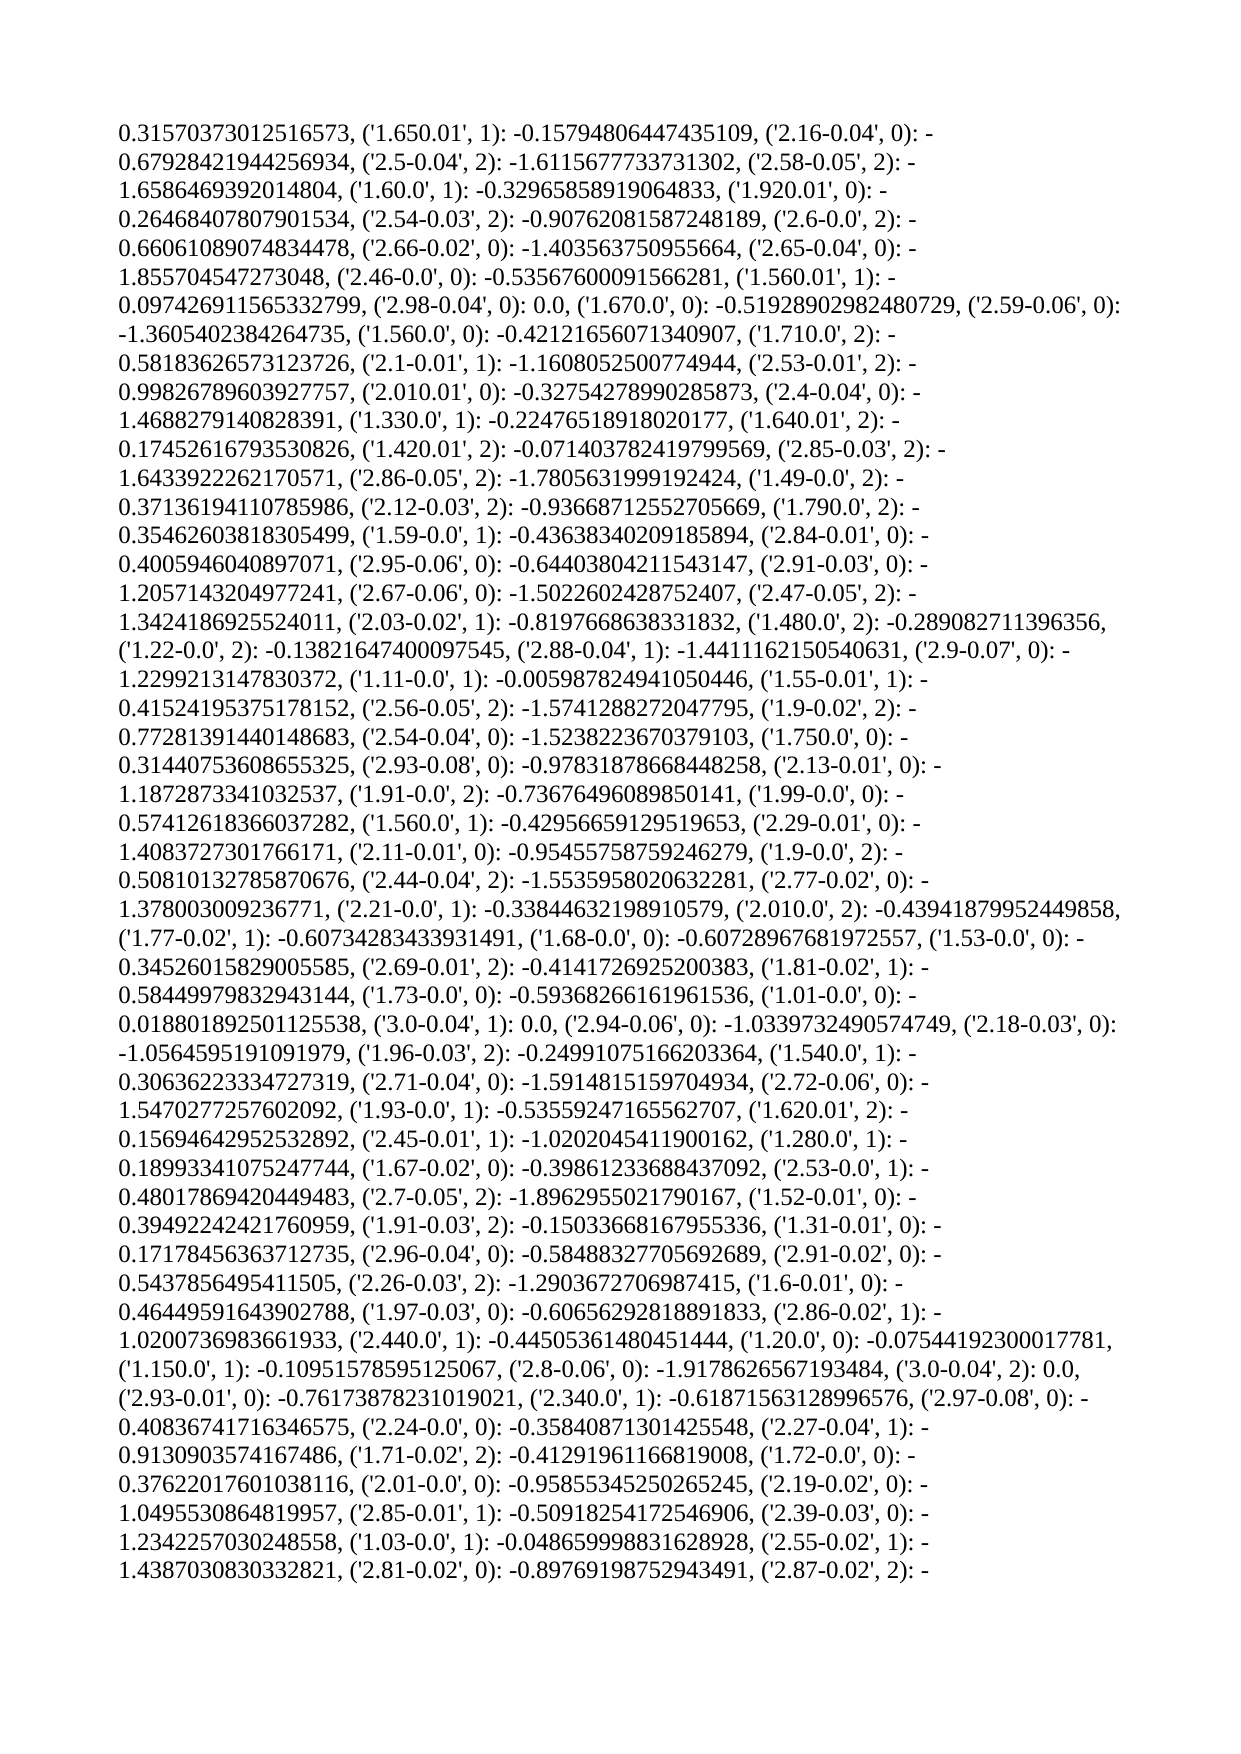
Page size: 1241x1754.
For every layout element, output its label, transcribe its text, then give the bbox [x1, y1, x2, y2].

text -0.31570373012516573, ('1.650.01', 1): -0.15794806447435109, ('2.16-0.04', 0): -0.67928421944256934, ('2.5-0.04', 2): -1.6115677733731302, ('2.58-0.05', 2): -1.6586469392014804, ('1.60.0', 1): -0.32965858919064833, ('1.920.01', 0): -0.26468407807901534, ('2.54-0.03', 2): -0.90762081587248189, ('2.6-0.0', 2): -0.66061089074834478, ('2.66-0.02', 0): -1.403563750955664, ('2.65-0.04', 0): -1.855704547273048, ('2.46-0.0', 0): -0.53567600091566281, ('1.560.01', 1): -0.097426911565332799, ('2.98-0.04', 0): 0.0, ('1.670.0', 0): -0.51928902982480729, ('2.59-0.06', 0): -1.3605402384264735, ('1.560.0', 0): -0.42121656071340907, ('1.710.0', 2): -0.58183626573123726, ('2.1-0.01', 1): -1.1608052500774944, ('2.53-0.01', 2): -0.99826789603927757, ('2.010.01', 0): -0.32754278990285873, ('2.4-0.04', 0): -1.4688279140828391, ('1.330.0', 1): -0.22476518918020177, ('1.640.01', 2): -0.17452616793530826, ('1.420.01', 2): -0.071403782419799569, ('2.85-0.03', 2): -1.6433922262170571, ('2.86-0.05', 2): -1.7805631999192424, ('1.49-0.0', 2): -0.37136194110785986, ('2.12-0.03', 2): -0.93668712552705669, ('1.790.0', 2): -0.35462603818305499, ('1.59-0.0', 1): -0.43638340209185894, ('2.84-0.01', 0): -0.4005946040897071, ('2.95-0.06', 0): -0.64403804211543147, ('2.91-0.03', 0): -1.2057143204977241, ('2.67-0.06', 0): -1.5022602428752407, ('2.47-0.05', 2): -1.3424186925524011, ('2.03-0.02', 1): -0.8197668638331832, ('1.480.0', 2): -0.289082711396356, ('1.22-0.0', 2): -0.13821647400097545, ('2.88-0.04', 1): -1.4411162150540631, ('2.9-0.07', 0): -1.2299213147830372, ('1.11-0.0', 1): -0.005987824941050446, ('1.55-0.01', 1): -0.41524195375178152, ('2.56-0.05', 2): -1.5741288272047795, ('1.9-0.02', 2): -0.77281391440148683, ('2.54-0.04', 0): -1.5238223670379103, ('1.750.0', 0): -0.31440753608655325, ('2.93-0.08', 0): -0.97831878668448258, ('2.13-0.01', 0): -1.1872873341032537, ('1.91-0.0', 2): -0.73676496089850141, ('1.99-0.0', 0): -0.57412618366037282, ('1.560.0', 1): -0.42956659129519653, ('2.29-0.01', 0): -1.4083727301766171, ('2.11-0.01', 0): -0.95455758759246279, ('1.9-0.0', 2): -0.50810132785870676, ('2.44-0.04', 2): -1.5535958020632281, ('2.77-0.02', 0): -1.378003009236771, ('2.21-0.0', 1): -0.33844632198910579, ('2.010.0', 2): -0.43941879952449858, ('1.77-0.02', 1): -0.60734283433931491, ('1.68-0.0', 0): -0.60728967681972557, ('1.53-0.0', 0): -0.34526015829005585, ('2.69-0.01', 2): -0.4141726925200383, ('1.81-0.02', 1): -0.58449979832943144, ('1.73-0.0', 0): -0.59368266161961536, ('1.01-0.0', 0): -0.018801892501125538, ('3.0-0.04', 1): 0.0, ('2.94-0.06', 0): -1.0339732490574749, ('2.18-0.03', 0): -1.0564595191091979, ('1.96-0.03', 2): -0.24991075166203364, ('1.540.0', 1): -0.30636223334727319, ('2.71-0.04', 0): -1.5914815159704934, ('2.72-0.06', 0): -1.5470277257602092, ('1.93-0.0', 1): -0.53559247165562707, ('1.620.01', 2): -0.15694642952532892, ('2.45-0.01', 1): -1.0202045411900162, ('1.280.0', 1): -0.18993341075247744, ('1.67-0.02', 0): -0.39861233688437092, ('2.53-0.0', 1): -0.48017869420449483, ('2.7-0.05', 2): -1.8962955021790167, ('1.52-0.01', 0): -0.39492242421760959, ('1.91-0.03', 2): -0.15033668167955336, ('1.31-0.01', 0): -0.17178456363712735, ('2.96-0.04', 0): -0.58488327705692689, ('2.91-0.02', 0): -0.5437856495411505, ('2.26-0.03', 2): -1.2903672706987415, ('1.6-0.01', 0): -0.46449591643902788, ('1.97-0.03', 0): -0.60656292818891833, ('2.86-0.02', 1): -1.0200736983661933, ('2.440.0', 1): -0.44505361480451444, ('1.20.0', 0): -0.07544192300017781, ('1.150.0', 1): -0.10951578595125067, ('2.8-0.06', 0): -1.9178626567193484, ('3.0-0.04', 2): 0.0, ('2.93-0.01', 0): -0.76173878231019021, ('2.340.0', 1): -0.61871563128996576, ('2.97-0.08', 0): -0.40836741716346575, ('2.24-0.0', 0): -0.35840871301425548, ('2.27-0.04', 1): -0.9130903574167486, ('1.71-0.02', 2): -0.41291961166819008, ('1.72-0.0', 0): -0.37622017601038116, ('2.01-0.0', 0): -0.95855345250265245, ('2.19-0.02', 0): -1.0495530864819957, ('2.85-0.01', 1): -0.50918254172546906, ('2.39-0.03', 0): -1.2342257030248558, ('1.03-0.0', 1): -0.048659998831628928, ('2.55-0.02', 1): -1.4387030830332821, ('2.81-0.02', 0): -0.89769198752943491, ('2.87-0.02', 2): [118, 118, 1122, 1584]
